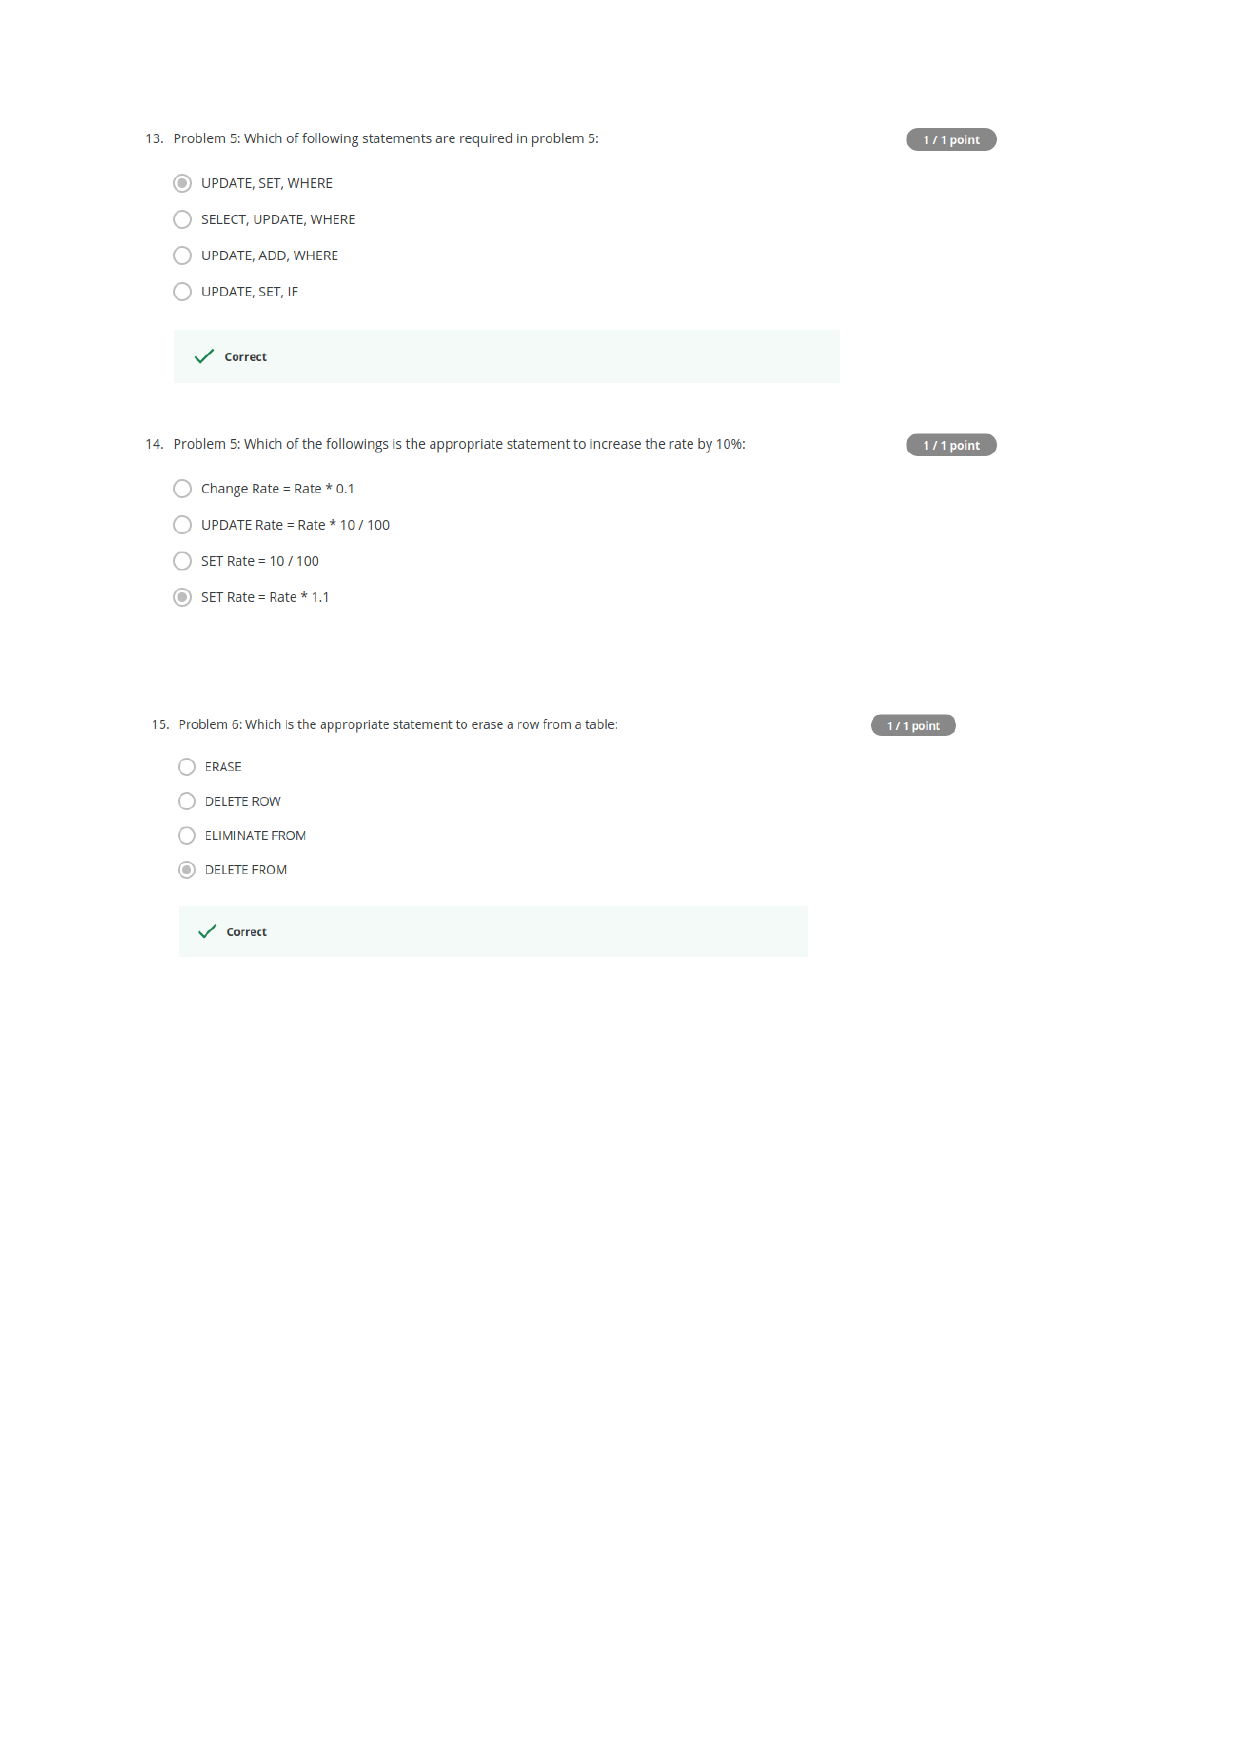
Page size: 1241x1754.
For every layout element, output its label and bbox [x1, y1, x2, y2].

picture [118, 118, 1123, 630]
picture [118, 687, 1123, 976]
